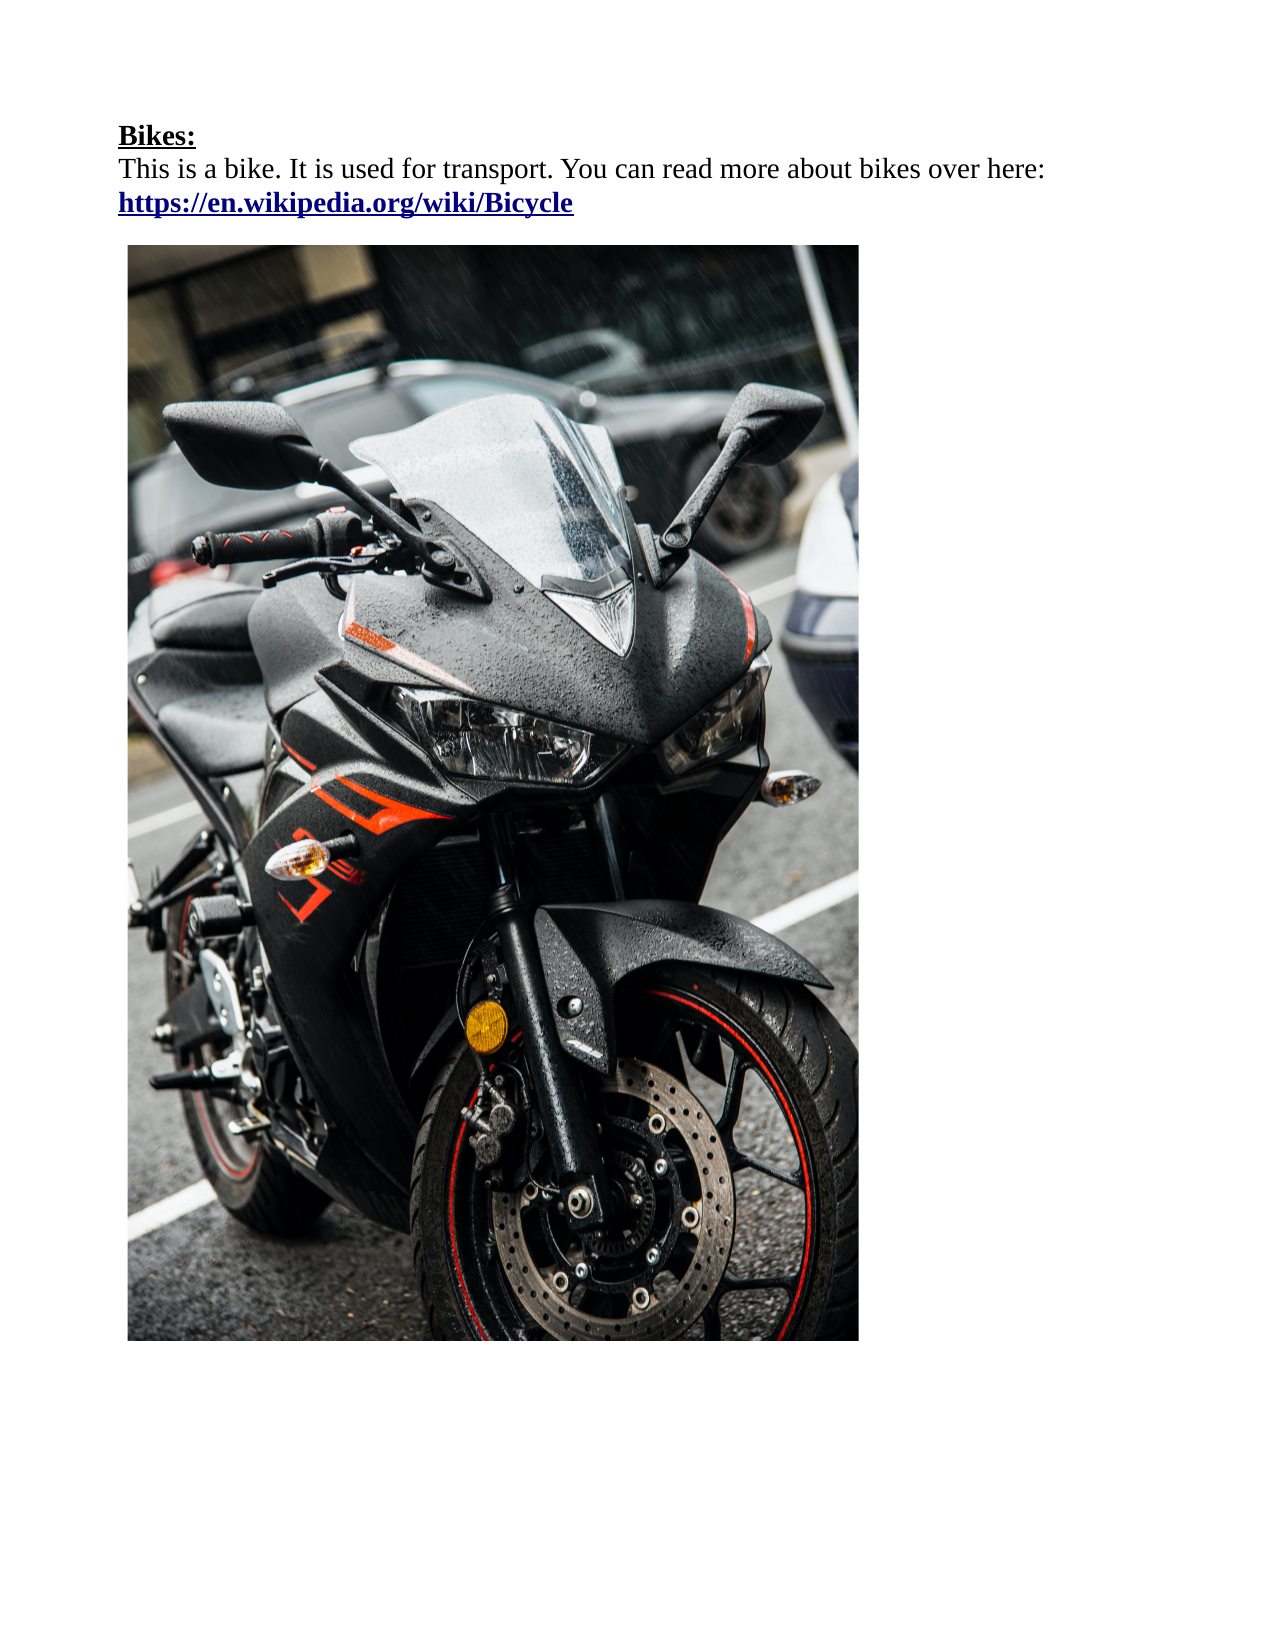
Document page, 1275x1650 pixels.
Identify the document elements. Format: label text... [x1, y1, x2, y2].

text Bikes: This is a bike. It is used for transport. You can read more about bikes over here: https://en.wikipedia.org/wiki/Bicycle [118, 118, 1157, 252]
picture [127, 245, 859, 1341]
